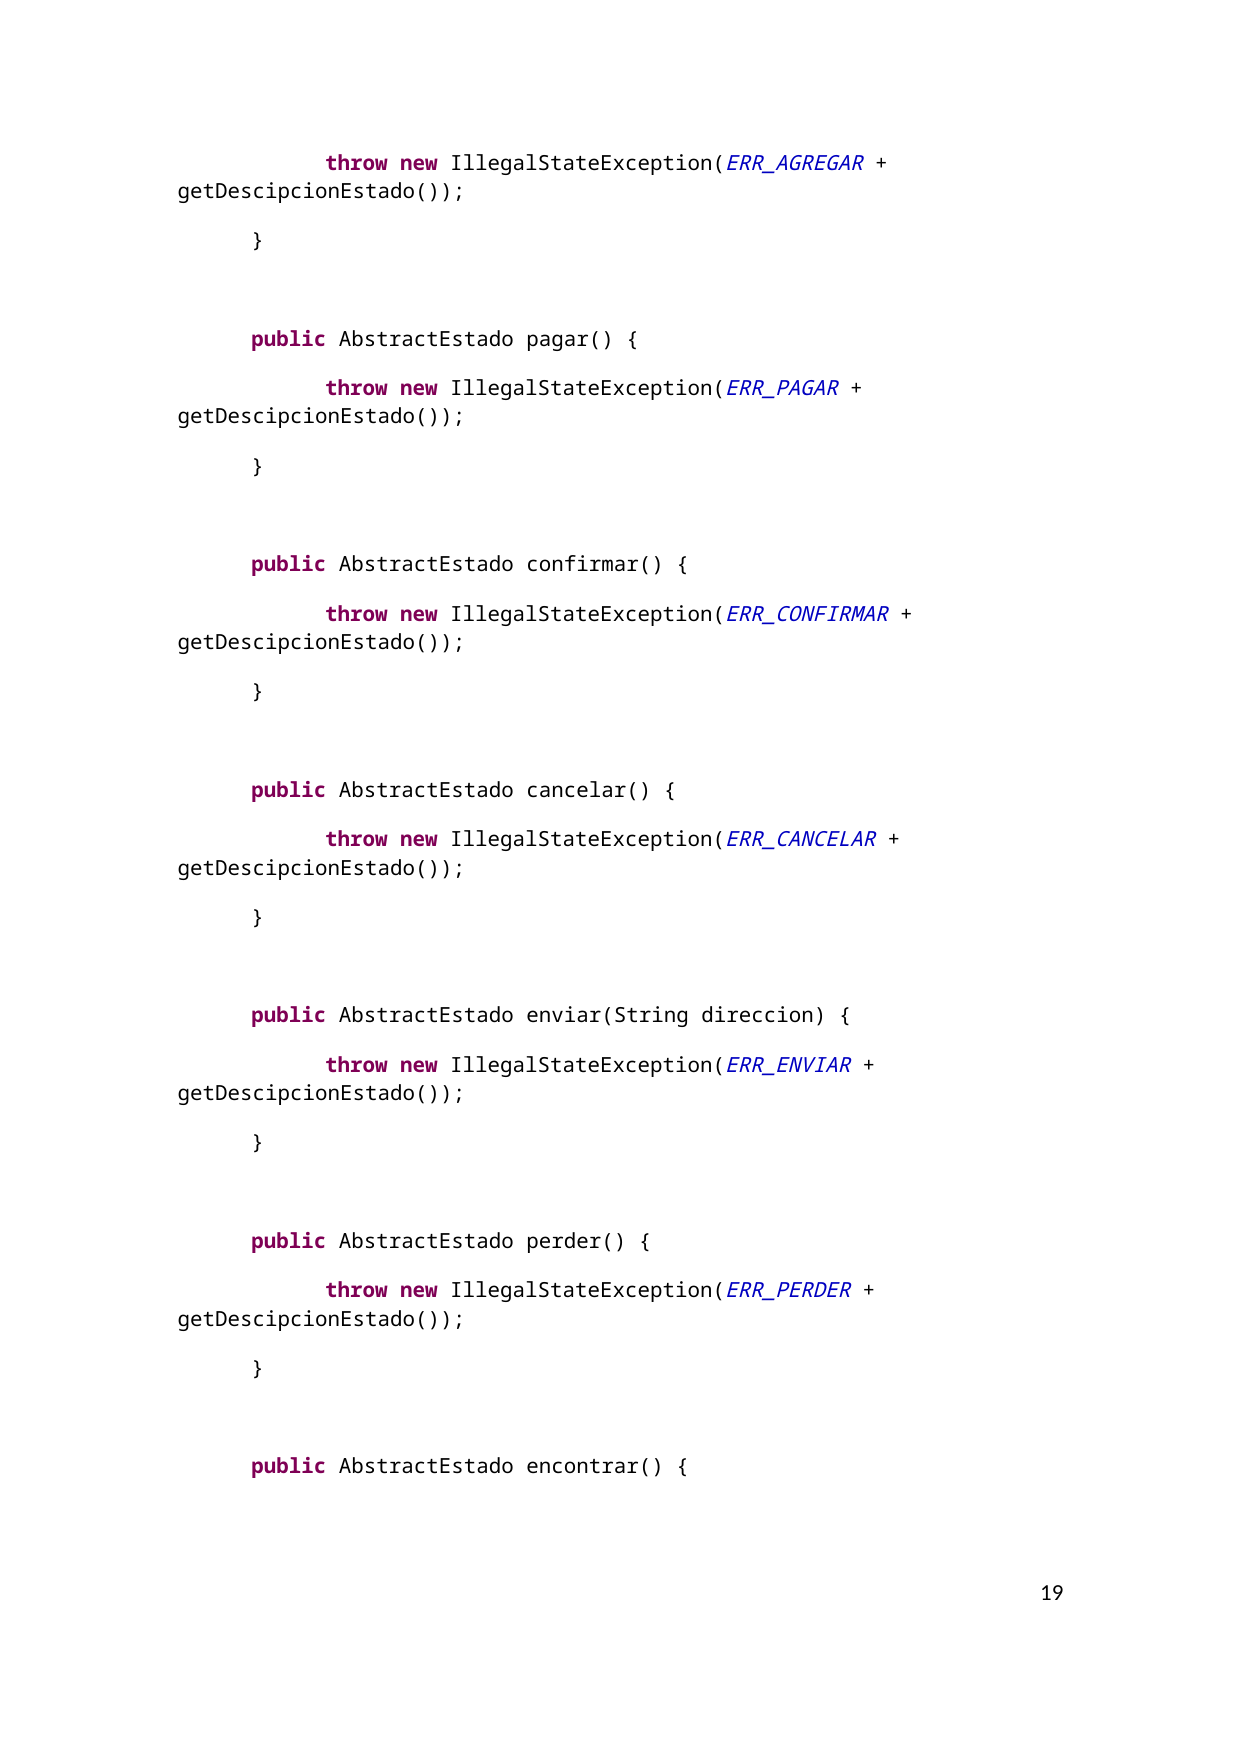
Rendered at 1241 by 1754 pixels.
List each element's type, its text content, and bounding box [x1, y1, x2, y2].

text } [177, 1127, 1063, 1156]
text } [177, 451, 1063, 479]
text throw new IllegalStateException(ERR_ENVIAR + getDescipcionEstado()); [177, 1050, 1063, 1107]
text throw new IllegalStateException(ERR_CONFIRMAR + getDescipcionEstado()); [177, 599, 1063, 656]
text throw new IllegalStateException(ERR_PAGAR + getDescipcionEstado()); [177, 373, 1063, 430]
text throw new IllegalStateException(ERR_AGREGAR + getDescipcionEstado()); [177, 148, 1063, 204]
text } [177, 225, 1063, 254]
text } [177, 1353, 1063, 1381]
text } [177, 676, 1063, 705]
text throw new IllegalStateException(ERR_CANCELAR + getDescipcionEstado()); [177, 824, 1063, 881]
text public AbstractEstado encontrar() { [177, 1451, 1063, 1480]
text public AbstractEstado pagar() { [177, 324, 1063, 352]
text public AbstractEstado confirmar() { [177, 549, 1063, 578]
text throw new IllegalStateException(ERR_PERDER + getDescipcionEstado()); [177, 1275, 1063, 1332]
text public AbstractEstado cancelar() { [177, 775, 1063, 803]
text } [177, 902, 1063, 930]
text public AbstractEstado enviar(String direccion) { [177, 1000, 1063, 1029]
text public AbstractEstado perder() { [177, 1226, 1063, 1254]
